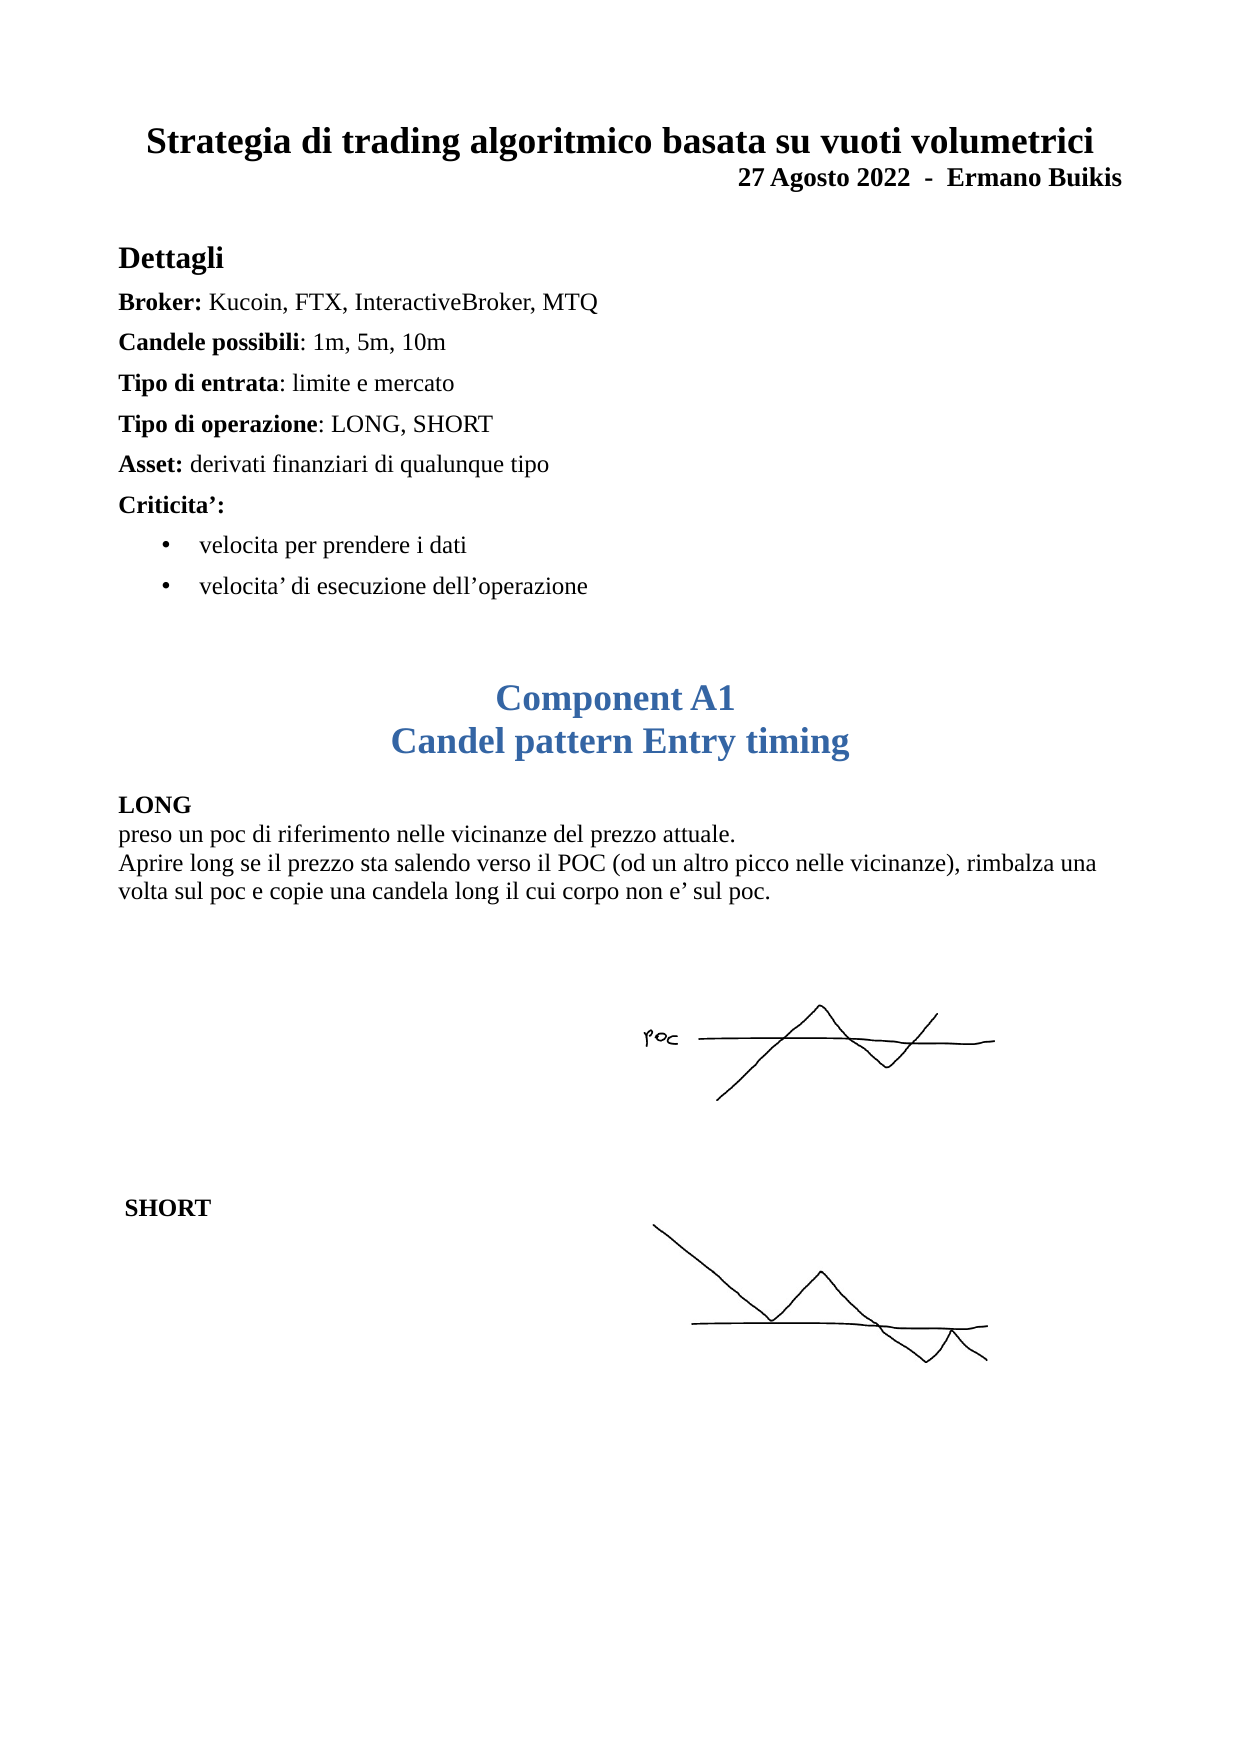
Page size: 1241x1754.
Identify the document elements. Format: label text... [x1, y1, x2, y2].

text Criticita’: [118, 490, 1122, 519]
text 27 Agosto 2022 - Ermano Buikis [118, 161, 1122, 192]
list velocita’ di esecuzione dell’operazione [162, 571, 1122, 600]
text Component A1 [118, 675, 1122, 718]
text Broker: Kucoin, FTX, InteractiveBroker, MTQ [118, 287, 1122, 316]
text Aprire long se il prezzo sta salendo verso il POC (od un altro picco nelle vicinanze), rimbalza una volta sul poc e copie una candela long il cui corpo non e’ sul poc. [118, 848, 1122, 905]
text Candel pattern Entry timing [118, 718, 1122, 761]
text Dettagli [118, 239, 1122, 275]
picture [634, 1195, 1027, 1390]
text preso un poc di riferimento nelle vicinanze del prezzo attuale. [118, 819, 1122, 848]
text Asset: derivati finanziari di qualunque tipo [118, 449, 1122, 478]
picture [606, 965, 1026, 1122]
text Tipo di entrata: limite e mercato [118, 368, 1122, 397]
text Tipo di operazione: LONG, SHORT [118, 409, 1122, 437]
text Candele possibili: 1m, 5m, 10m [118, 327, 1122, 356]
text SHORT [118, 1193, 1122, 1221]
text Strategia di trading algoritmico basata su vuoti volumetrici [118, 118, 1122, 161]
list velocita per prendere i dati [162, 531, 1122, 559]
text LONG [118, 790, 1122, 819]
